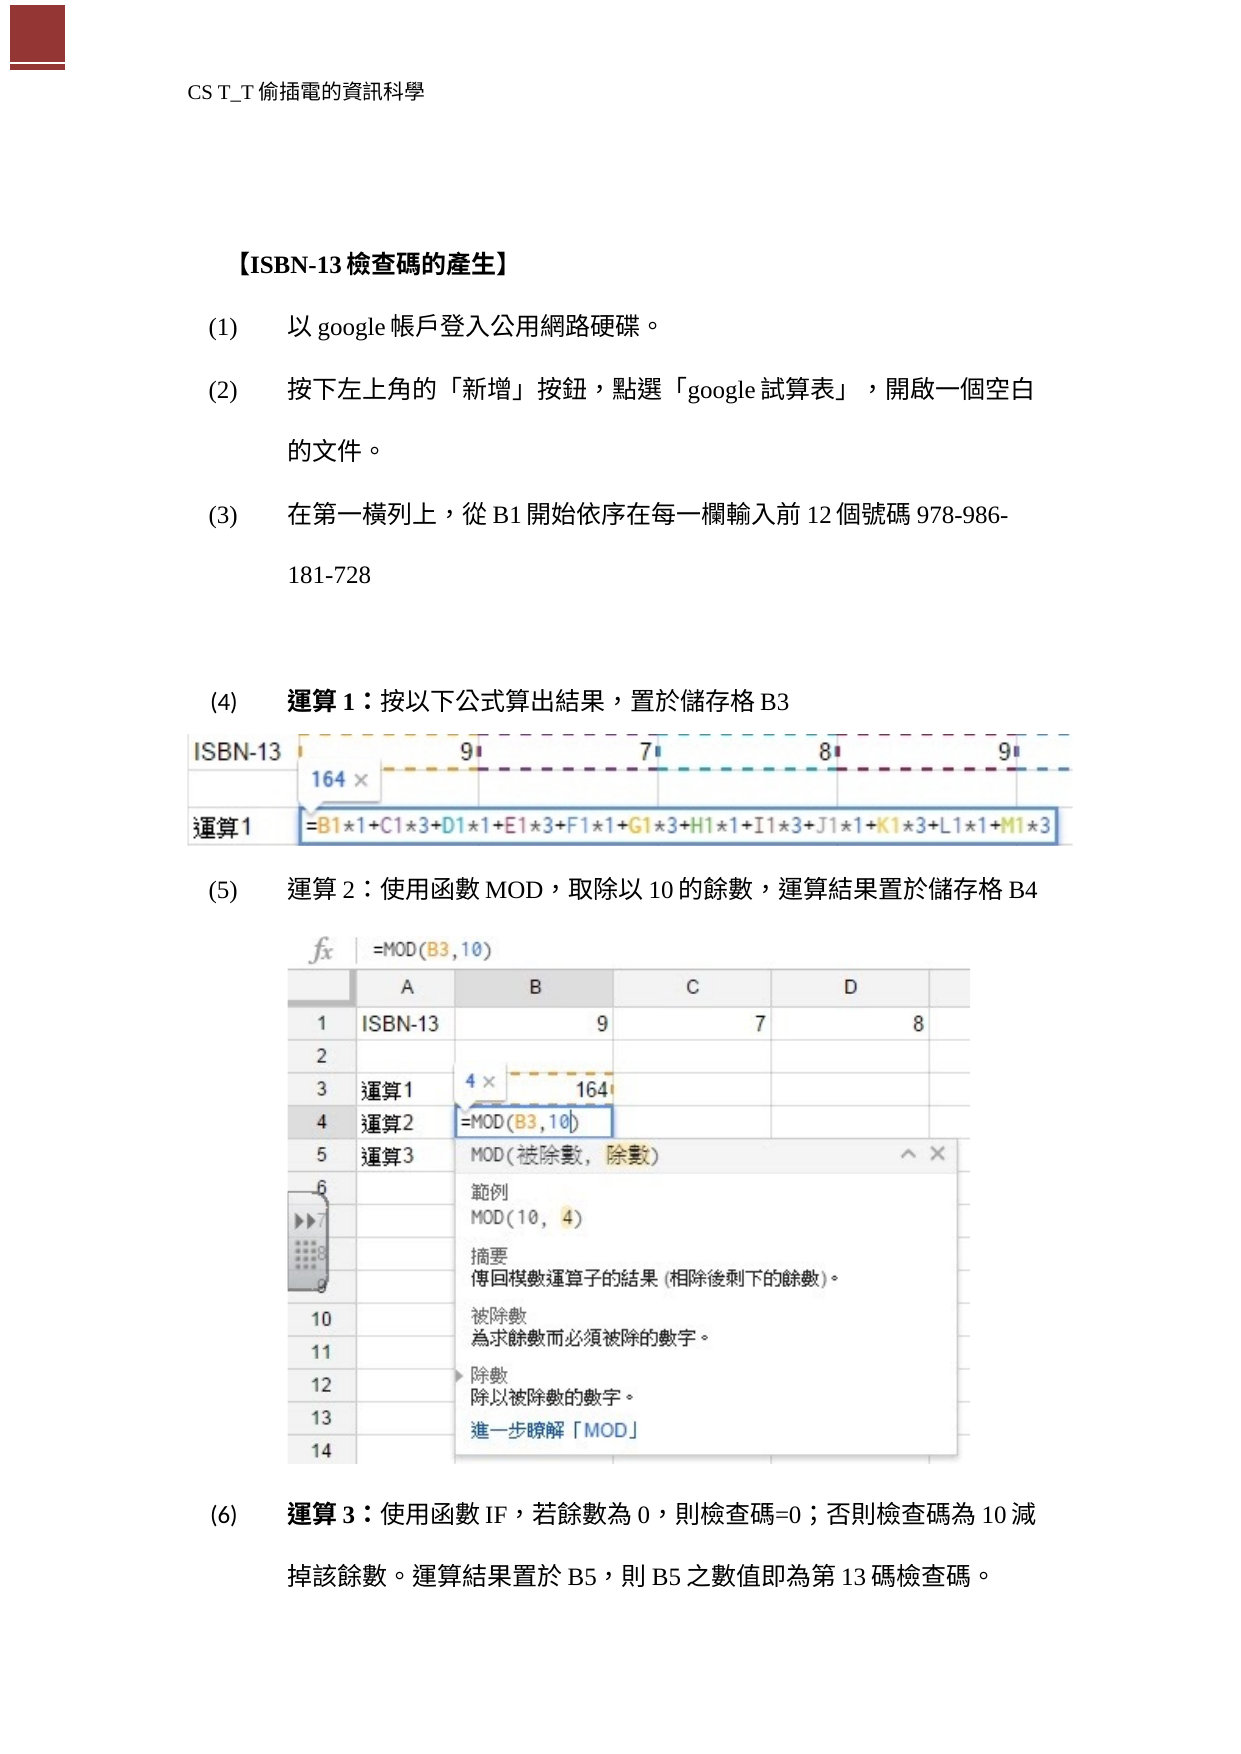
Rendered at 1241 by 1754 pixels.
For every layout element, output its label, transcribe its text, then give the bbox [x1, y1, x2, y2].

list 在第一橫列上，從B1開始依序在每一欄輸入前12個號碼978-986-181-728 [237, 471, 1053, 596]
list 運算2：使用函數MOD，取除以10的餘數，運算結果置於儲存格B4 [237, 846, 1053, 908]
list 按下左上角的「新增」按鈕，點選「google試算表」，開啟一個空白的文件。 [237, 346, 1053, 471]
list 以google帳戶登入公用網路硬碟。 [237, 283, 1053, 346]
list 運算3：使用函數IF，若餘數為0，則檢查碼=0；否則檢查碼為10減掉該餘數。運算結果置於B5，則B5之數值即為第13碼檢查碼。 [237, 1471, 1053, 1596]
text 【ISBN-13檢查碼的產生】 [225, 221, 1053, 283]
list 運算1：按以下公式算出結果，置於儲存格B3 [237, 658, 1053, 721]
